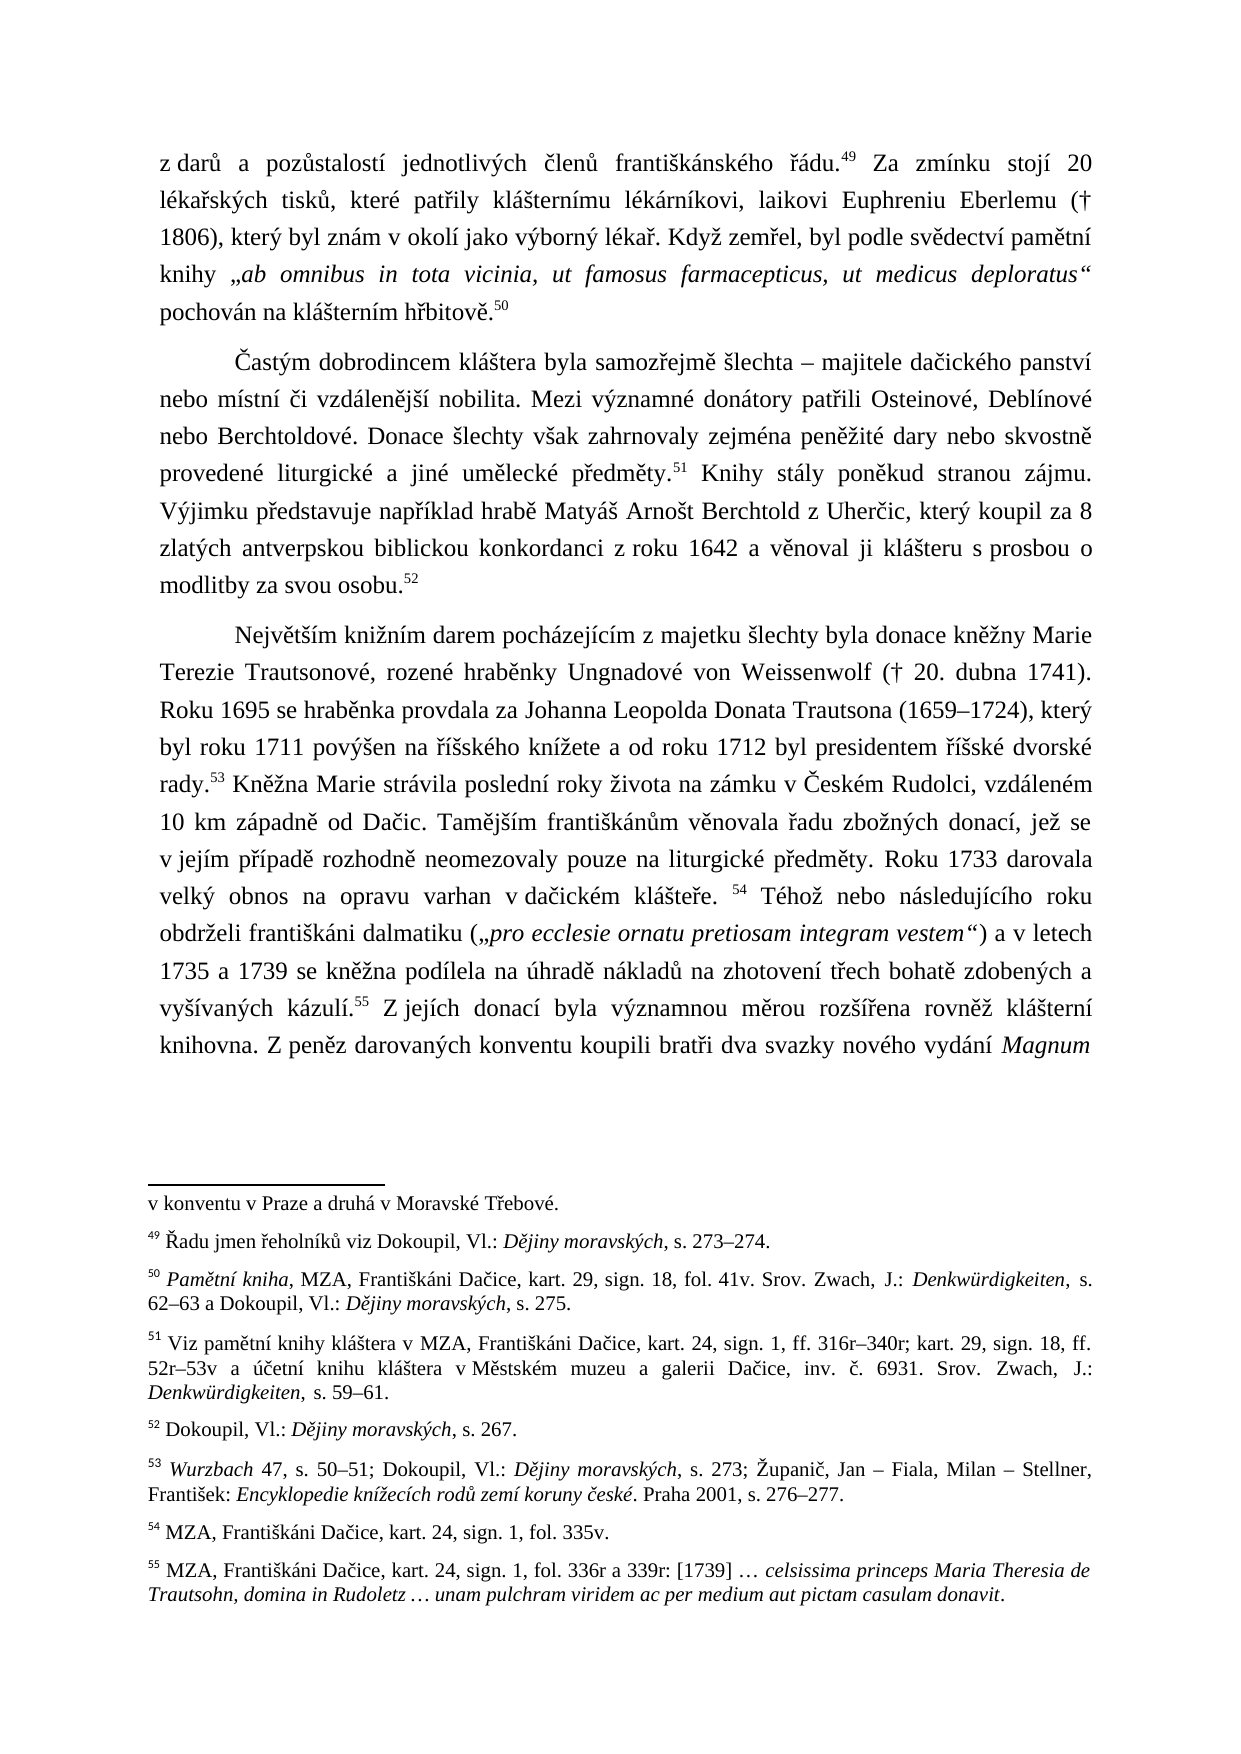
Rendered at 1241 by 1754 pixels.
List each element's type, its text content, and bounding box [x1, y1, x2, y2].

text v konventu v Praze a druhá v Moravské Třebové. [148, 1191, 1093, 1215]
text Častým dobrodincem kláštera byla samozřejmě šlechta – majitele dačického panství nebo místní či vzdálenější nobilita. Mezi významné donátory patřili Osteinové, Deblínové nebo Berchtoldové. Donace šlechty však zahrnovaly zejména peněžité dary nebo skvostně provedené liturgické a jiné umělecké předměty. Knihy stály poněkud stranou zájmu. Výjimku představuje například hrabě Matyáš Arnošt Berchtold z Uherčic, který koupil za 8 zlatých antverpskou biblickou konkordanci z roku 1642 a věnoval ji klášteru s prosbou o modlitby za svou osobu. [159, 347, 1093, 599]
text Řadu jmen řeholníků viz Dokoupil, Vl.: Dějiny moravských, s. 273–274. [148, 1228, 1093, 1253]
text Největším knižním darem pocházejícím z majetku šlechty byla donace kněžny Marie Terezie Trautsonové, rozené hraběnky Ungnadové von Weissenwolf († 20. dubna 1741). Roku 1695 se hraběnka provdala za Johanna Leopolda Donata Trautsona (1659–1724), který byl roku 1711 povýšen na říšského knížete a od roku 1712 byl presidentem říšské dvorské rady. Kněžna Marie strávila poslední roky života na zámku v Českém Rudolci, vzdáleném 10 km západně od Dačic. Tamějším františkánům věnovala řadu zbožných donací, jež se v jejím případě rozhodně neomezovaly pouze na liturgické předměty. Roku 1733 darovala velký obnos na opravu varhan v dačickém klášteře. Téhož nebo následujícího roku obdrželi františkáni dalmatiku („pro ecclesie ornatu pretiosam integram vestem“) a v letech 1735 a 1739 se kněžna podílela na úhradě nákladů na zhotovení třech bohatě zdobených a vyšívaných kázulí. Z jejích donací byla významnou měrou rozšířena rovněž klášterní knihovna. Z peněz darovaných konventu koupili bratři dva svazky nového vydání Magnum [159, 620, 1093, 1059]
text MZA, Františkáni Dačice, kart. 24, sign. 1, fol. 336r a 339r: [1739] … celsissima princeps Maria Theresia de Trautsohn, domina in Rudoletz … unam pulchram viridem ac per medium aut pictam casulam donavit. [148, 1557, 1093, 1606]
text Viz pamětní knihy kláštera v MZA, Františkáni Dačice, kart. 24, sign. 1, ff. 316r–340r; kart. 29, sign. 18, ff. 52r–53v a účetní knihu kláštera v Městském muzeu a galerii Dačice, inv. č. 6931. Srov. Zwach, J.: Denkwürdigkeiten, s. 59–61. [148, 1328, 1093, 1404]
text Dokoupil, Vl.: Dějiny moravských, s. 267. [148, 1416, 1093, 1442]
text MZA, Františkáni Dačice, kart. 24, sign. 1, fol. 335v. [148, 1519, 1093, 1544]
text Wurzbach 47, s. 50–51; Dokoupil, Vl.: Dějiny moravských, s. 273; Županič, Jan – Fiala, Milan – Stellner, František: Encyklopedie knížecích rodů zemí koruny české. Praha 2001, s. 276–277. [148, 1454, 1093, 1506]
text z darů a pozůstalostí jednotlivých členů františkánského řádu. Za zmínku stojí 20 lékařských tisků, které patřily klášternímu lékárníkovi, laikovi Euphreniu Eberlemu († 1806), který byl znám v okolí jako výborný lékař. Když zemřel, byl podle svědectví pamětní knihy „ab omnibus in tota vicinia, ut famosus farmacepticus, ut medicus deploratus“ pochován na klášterním hřbitově. [159, 148, 1093, 326]
text Pamětní kniha, MZA, Františkáni Dačice, kart. 29, sign. 18, fol. 41v. Srov. Zwach, J.: Denkwürdigkeiten, s. 62–63 a Dokoupil, Vl.: Dějiny moravských, s. 275. [148, 1266, 1093, 1315]
